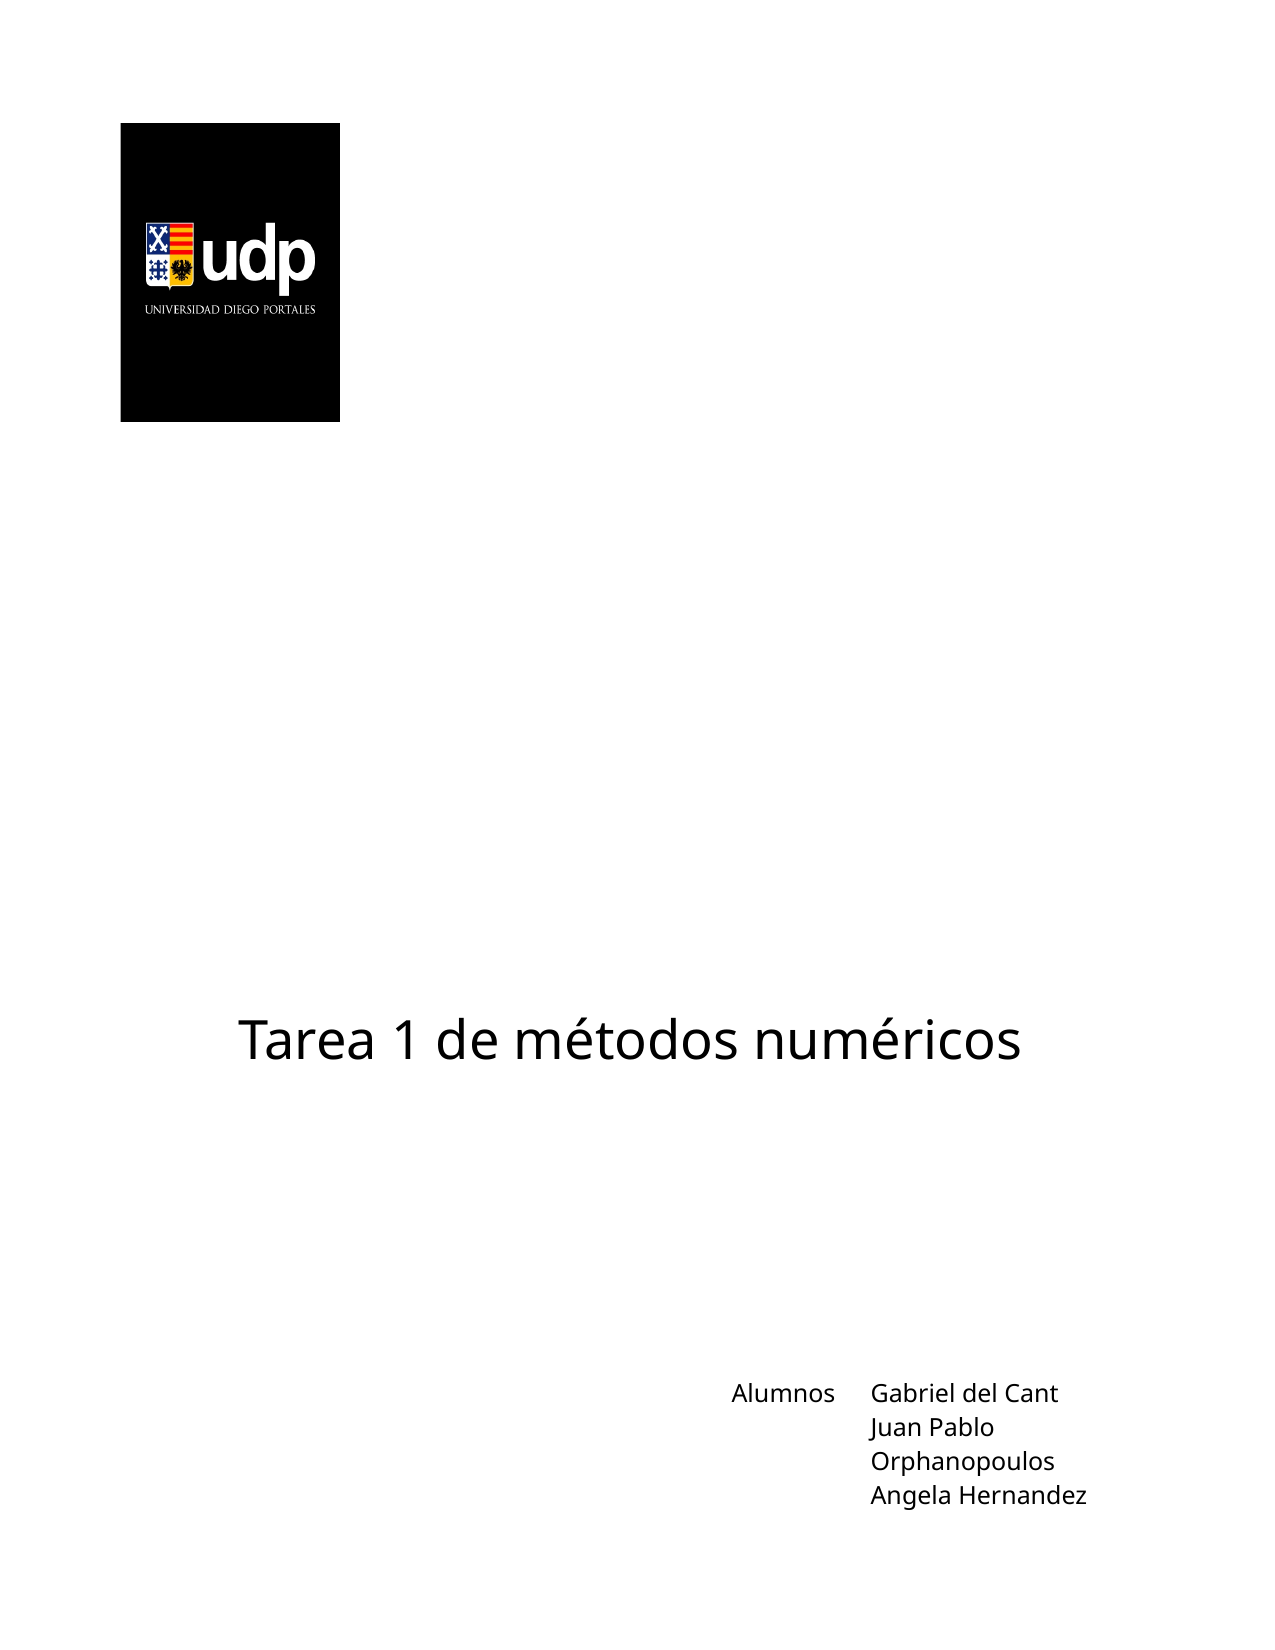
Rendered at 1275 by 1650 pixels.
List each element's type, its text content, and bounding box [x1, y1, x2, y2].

table_header Alumnos [726, 1370, 864, 1518]
picture [120, 123, 340, 422]
text Tarea 1 de métodos numéricos [118, 1001, 1157, 1075]
table_header Gabriel del Cant Juan Pablo Orphanopoulos Angela Hernandez [865, 1370, 1157, 1518]
